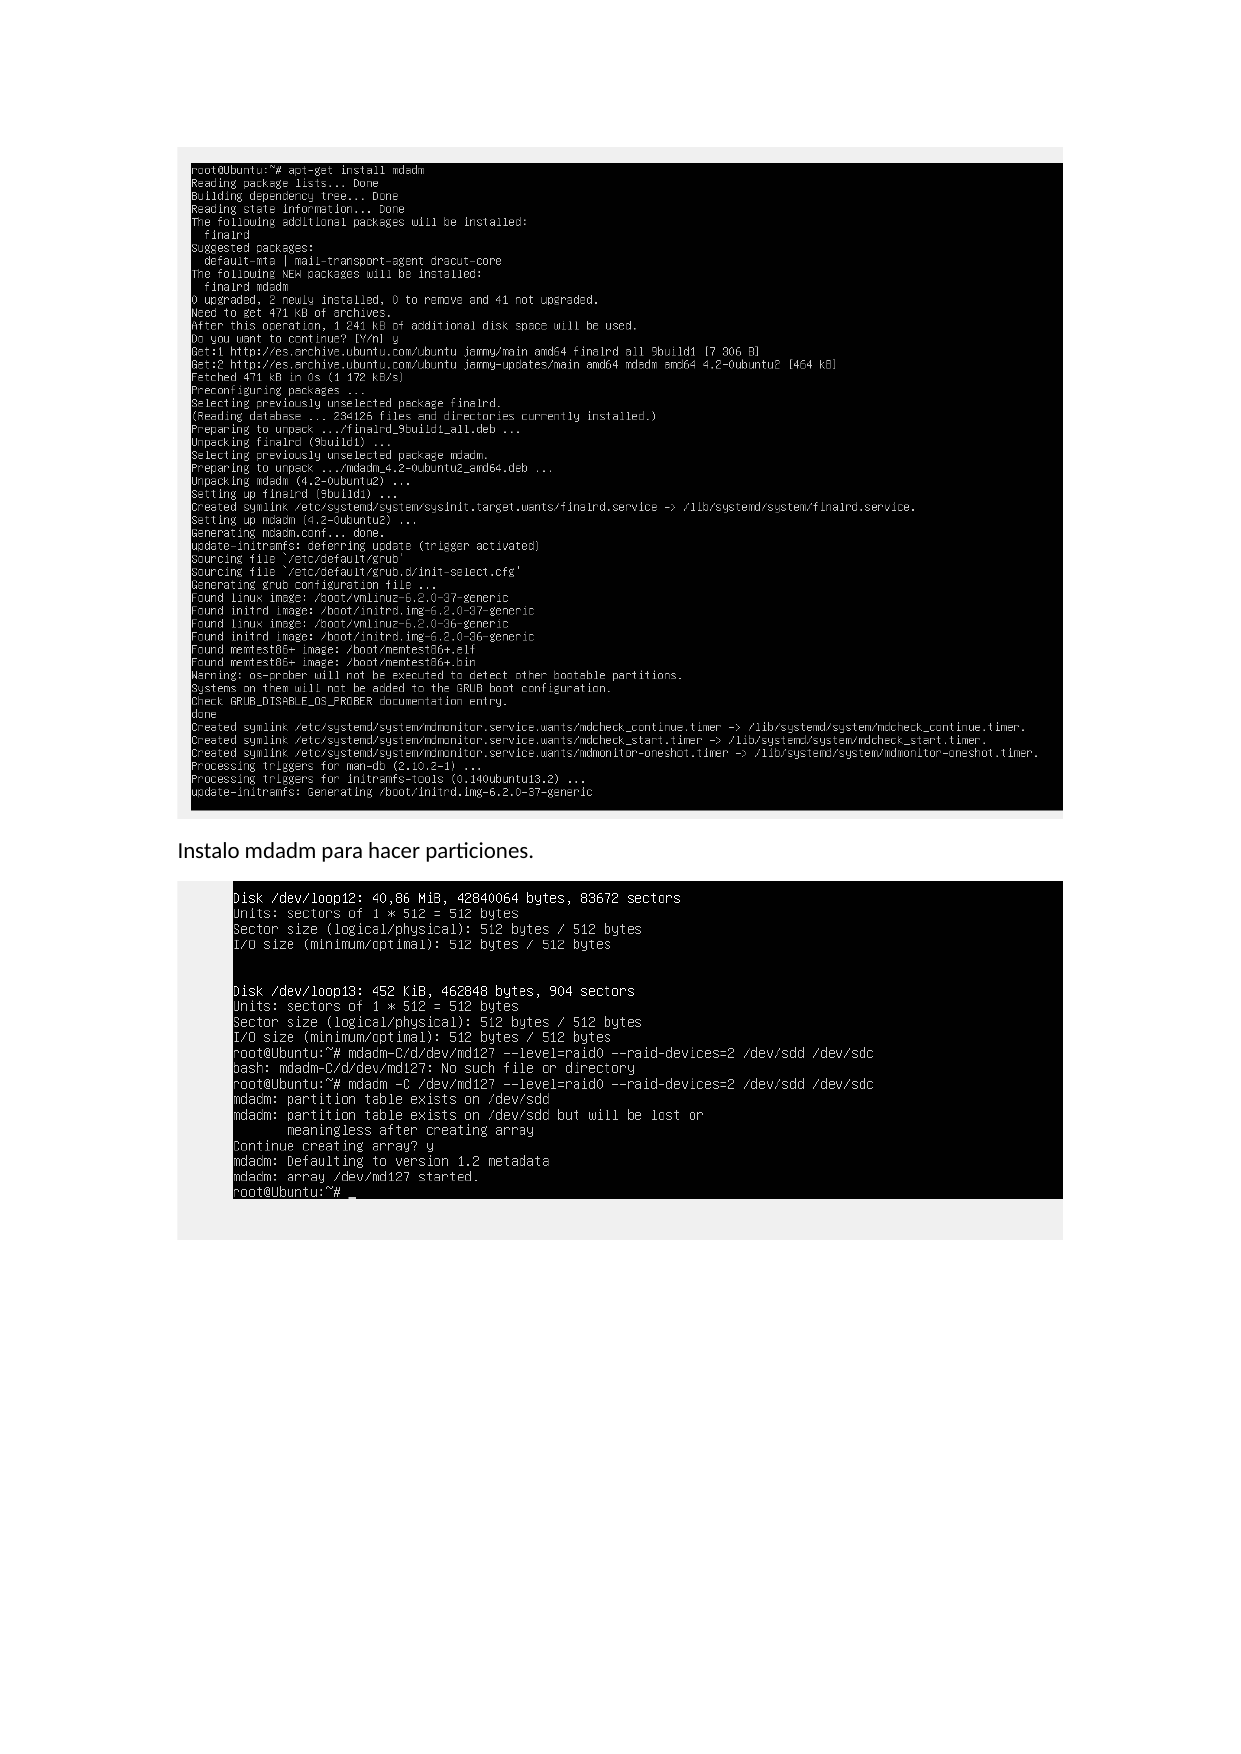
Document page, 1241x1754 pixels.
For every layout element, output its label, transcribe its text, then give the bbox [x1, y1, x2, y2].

text Instalo mdadm para hacer particiones. [177, 836, 1063, 864]
